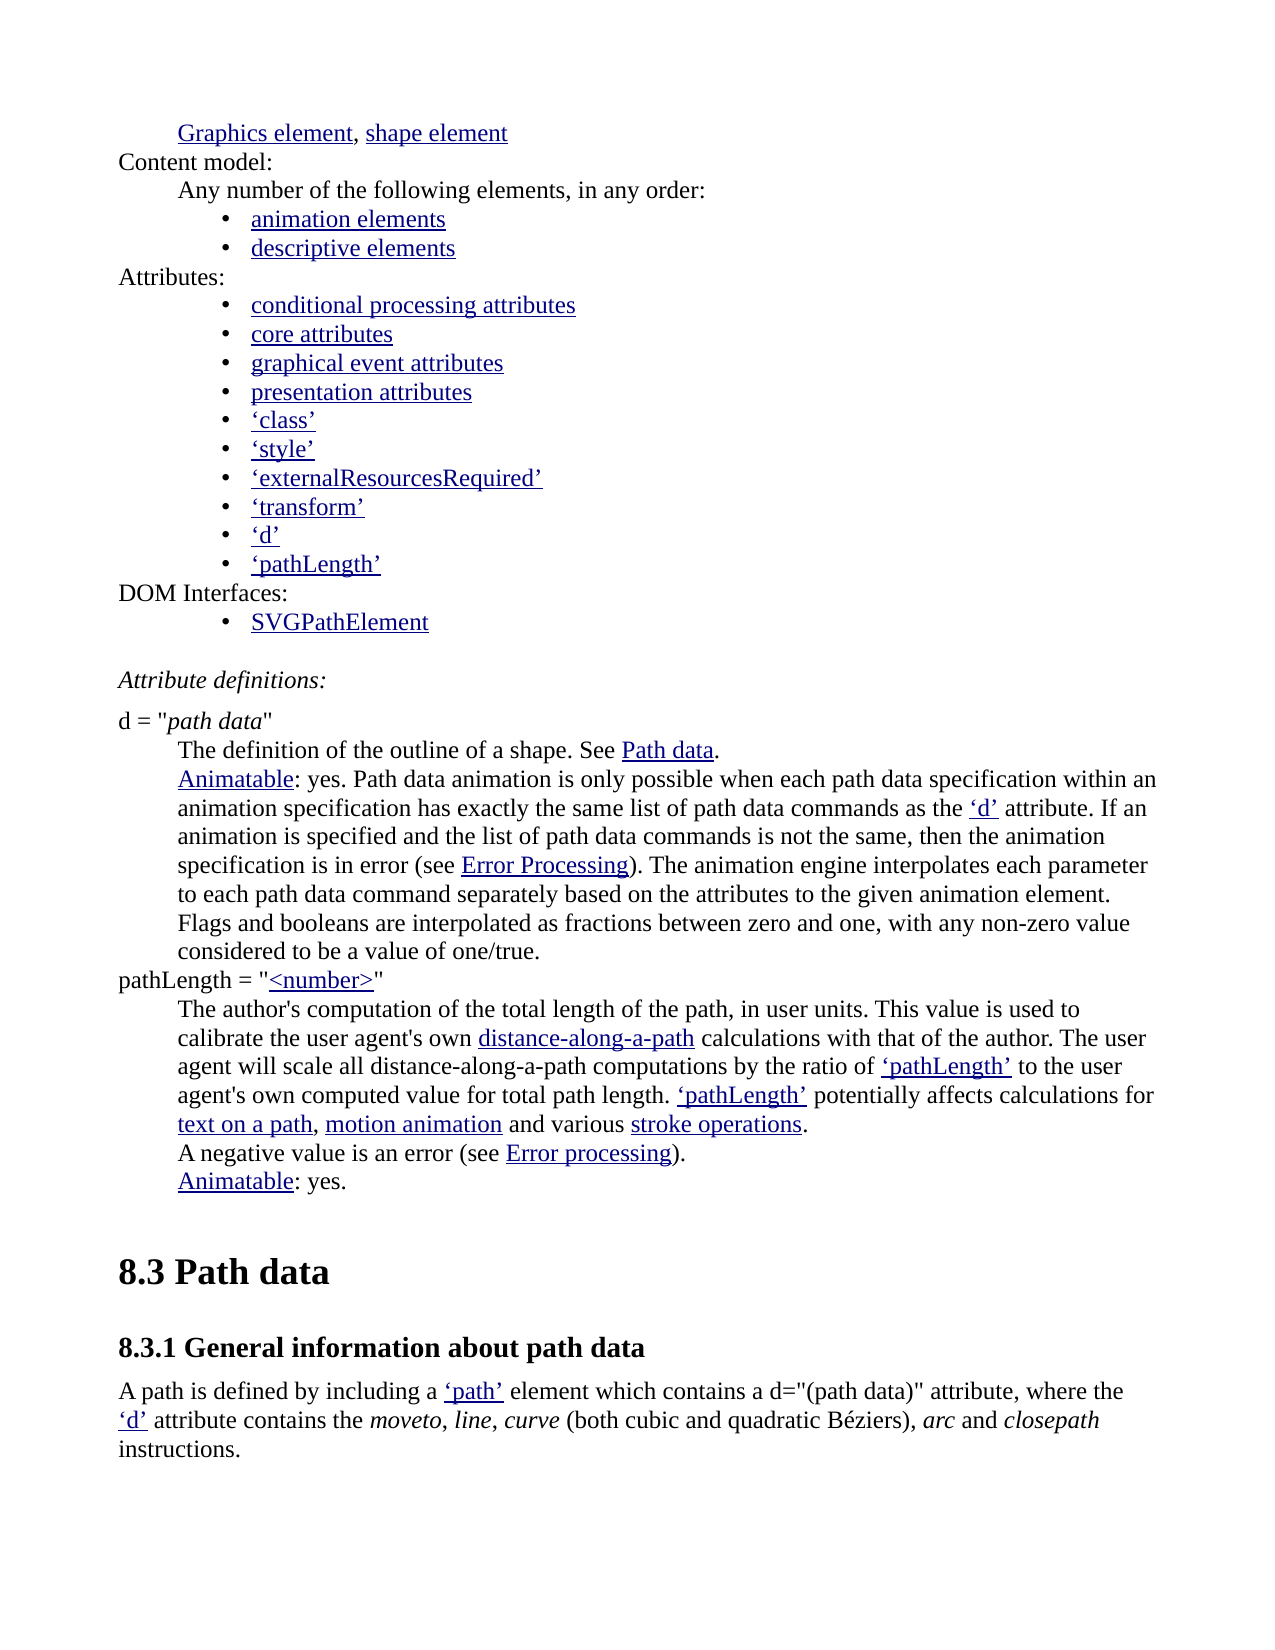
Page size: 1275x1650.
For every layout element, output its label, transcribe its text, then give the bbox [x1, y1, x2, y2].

list Graphics element, shape element [177, 118, 1157, 147]
subtitle d = "path data" [118, 706, 1157, 735]
list ‘transform’ [221, 492, 1157, 521]
list The definition of the outline of a shape. See Path data. Animatable: yes. Path data animation is only possible when each path data specification within an animation specification has exactly the same list of path data commands as the ‘d’ attribute. If an animation is specified and the list of path data commands is not the same, then the animation specification is in error (see Error Processing). The animation engine interpolates each parameter to each path data command separately based on the attributes to the given animation element. Flags and booleans are interpolated as fractions between zero and one, with any non-zero value considered to be a value of one/true. [177, 735, 1157, 965]
list SVGPathElement [221, 607, 1157, 636]
list descriptive elements [221, 233, 1157, 262]
list animation elements [221, 204, 1157, 233]
list core attributes [221, 319, 1157, 348]
list ‘d’ [221, 521, 1157, 549]
list ‘pathLength’ [221, 549, 1157, 578]
subtitle DOM Interfaces: [118, 578, 1157, 607]
list The author's computation of the total length of the path, in user units. This value is used to calibrate the user agent's own distance-along-a-path calculations with that of the author. The user agent will scale all distance-along-a-path computations by the ratio of ‘pathLength’ to the user agent's own computed value for total path length. ‘pathLength’ potentially affects calculations for text on a path, motion animation and various stroke operations. A negative value is an error (see Error processing). Animatable: yes. [177, 994, 1157, 1195]
subtitle 8.3.1 General information about path data [118, 1330, 1157, 1364]
list ‘style’ [221, 434, 1157, 463]
list presentation attributes [221, 377, 1157, 406]
text Attribute definitions: [118, 665, 1157, 694]
text A path is defined by including a ‘path’ element which contains a d="(path data)" attribute, where the ‘d’ attribute contains the moveto, line, curve (both cubic and quadratic Béziers), arc and closepath instructions. [118, 1376, 1157, 1462]
subtitle Attributes: [118, 262, 1157, 291]
subtitle pathLength = "<number>" [118, 965, 1157, 994]
list Any number of the following elements, in any order: [177, 176, 1157, 204]
subtitle Content model: [118, 147, 1157, 176]
list ‘class’ [221, 406, 1157, 434]
list conditional processing attributes [221, 291, 1157, 319]
list graphical event attributes [221, 348, 1157, 377]
list ‘externalResourcesRequired’ [221, 463, 1157, 492]
subtitle 8.3 Path data [118, 1249, 1157, 1293]
